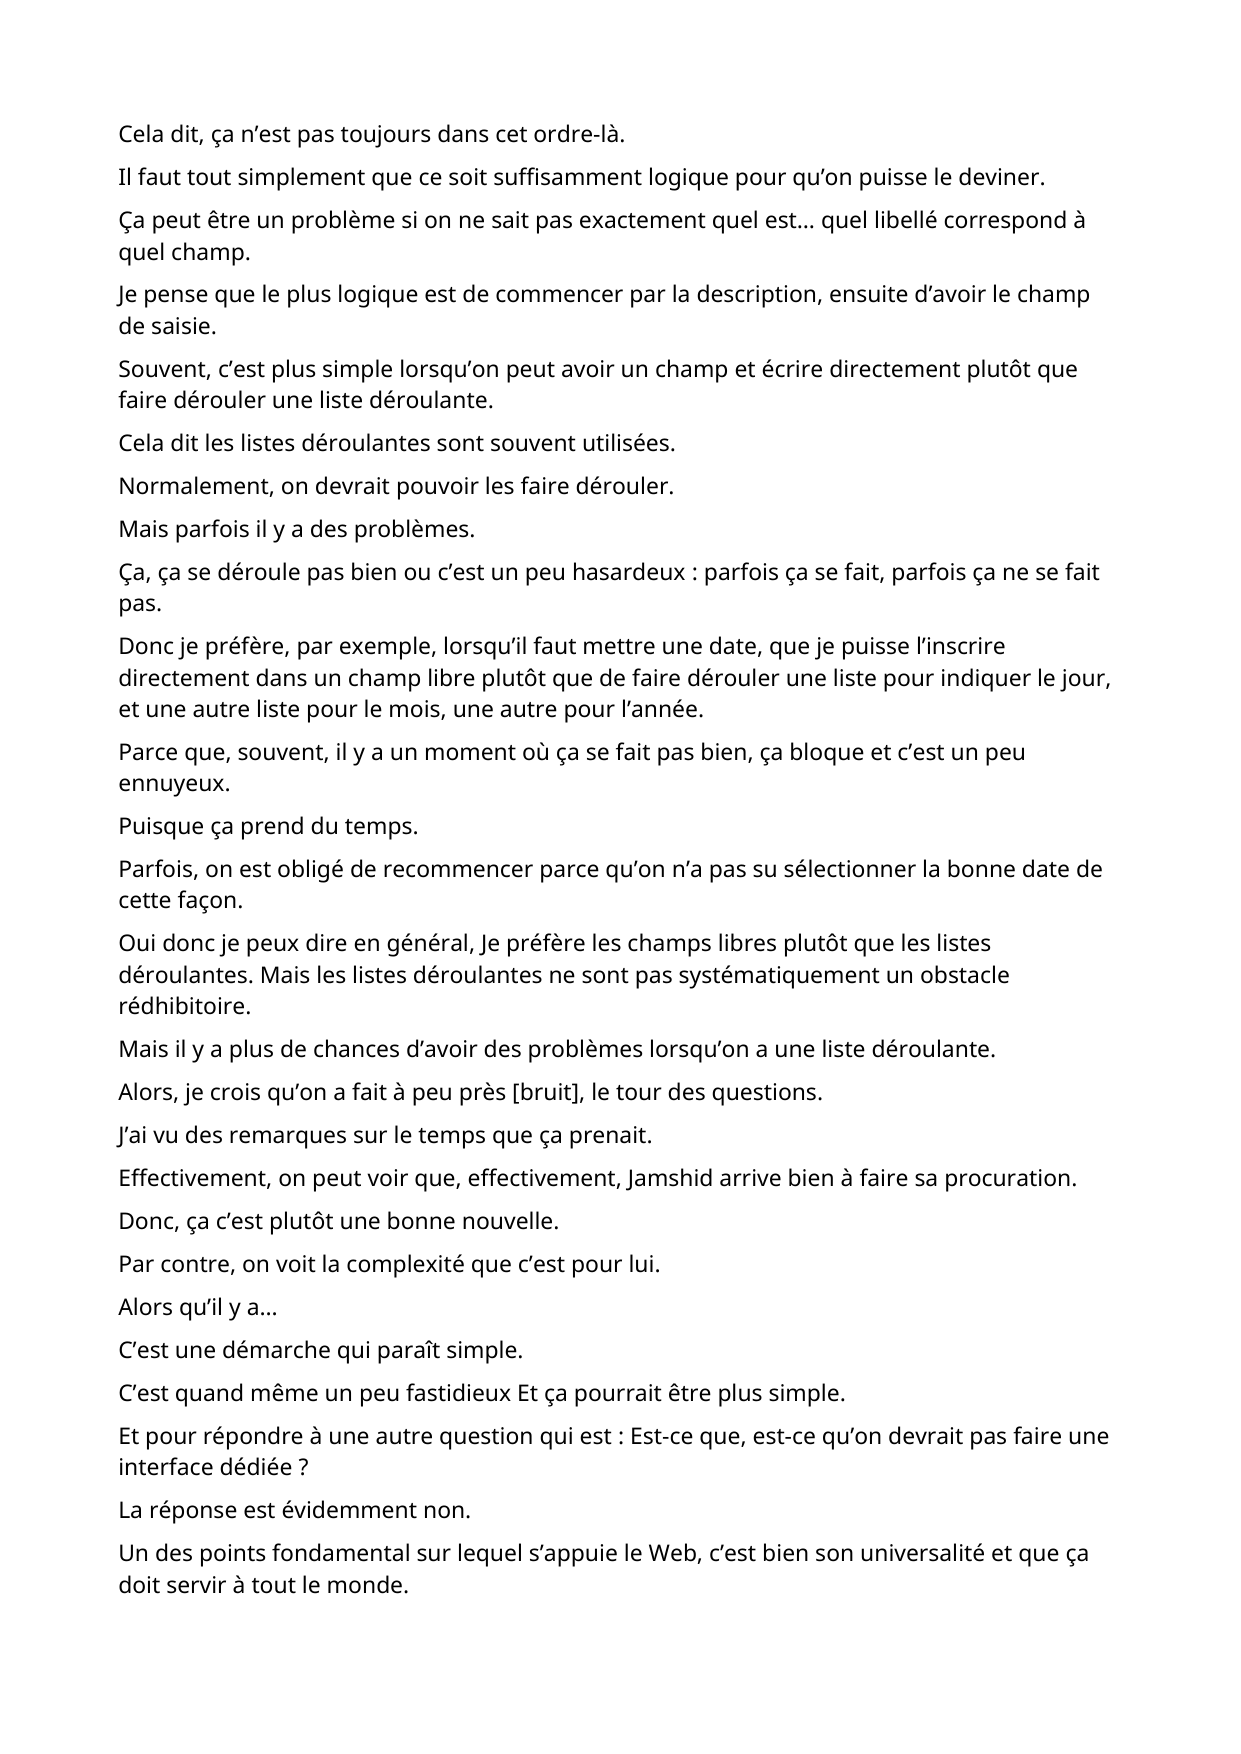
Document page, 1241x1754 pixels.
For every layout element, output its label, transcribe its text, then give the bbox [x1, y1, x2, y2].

text Cela dit, ça n’est pas toujours dans cet ordre-là. [118, 118, 1122, 149]
text Donc, ça c’est plutôt une bonne nouvelle. [118, 1205, 1122, 1236]
text Normalement, on devrait pouvoir les faire dérouler. [118, 470, 1122, 501]
text Il faut tout simplement que ce soit suffisamment logique pour qu’on puisse le deviner. [118, 161, 1122, 192]
text Mais il y a plus de chances d’avoir des problèmes lorsqu’on a une liste déroulante. [118, 1033, 1122, 1064]
text Je pense que le plus logique est de commencer par la description, ensuite d’avoir le champ de saisie. [118, 278, 1122, 341]
text Cela dit les listes déroulantes sont souvent utilisées. [118, 427, 1122, 458]
text Ça peut être un problème si on ne sait pas exactement quel est… quel libellé correspond à quel champ. [118, 204, 1122, 267]
text Ça, ça se déroule pas bien ou c’est un peu hasardeux : parfois ça se fait, parfois ça ne se fait pas. [118, 556, 1122, 618]
text Effectivement, on peut voir que, effectivement, Jamshid arrive bien à faire sa procuration. [118, 1162, 1122, 1193]
text Parce que, souvent, il y a un moment où ça se fait pas bien, ça bloque et c’est un peu ennuyeux. [118, 736, 1122, 798]
text Puisque ça prend du temps. [118, 810, 1122, 841]
text C’est une démarche qui paraît simple. [118, 1334, 1122, 1365]
text C’est quand même un peu fastidieux Et ça pourrait être plus simple. [118, 1377, 1122, 1408]
text Et pour répondre à une autre question qui est : Est-ce que, est-ce qu’on devrait pas faire une interface dédiée ? [118, 1420, 1122, 1483]
text J’ai vu des remarques sur le temps que ça prenait. [118, 1119, 1122, 1150]
text Un des points fondamental sur lequel s’appuie le Web, c’est bien son universalité et que ça doit servir à tout le monde. [118, 1537, 1122, 1600]
text Alors, je crois qu’on a fait à peu près [bruit], le tour des questions. [118, 1076, 1122, 1107]
text Alors qu’il y a… [118, 1291, 1122, 1322]
text La réponse est évidemment non. [118, 1494, 1122, 1526]
text Donc je préfère, par exemple, lorsqu’il faut mettre une date, que je puisse l’inscrire directement dans un champ libre plutôt que de faire dérouler une liste pour indiquer le jour, et une autre liste pour le mois, une autre pour l’année. [118, 630, 1122, 724]
text Mais parfois il y a des problèmes. [118, 513, 1122, 544]
text Parfois, on est obligé de recommencer parce qu’on n’a pas su sélectionner la bonne date de cette façon. [118, 853, 1122, 916]
text Souvent, c’est plus simple lorsqu’on peut avoir un champ et écrire directement plutôt que faire dérouler une liste déroulante. [118, 353, 1122, 415]
text Par contre, on voit la complexité que c’est pour lui. [118, 1248, 1122, 1279]
text Oui donc je peux dire en général, Je préfère les champs libres plutôt que les listes déroulantes. Mais les listes déroulantes ne sont pas systématiquement un obstacle rédhibitoire. [118, 927, 1122, 1021]
